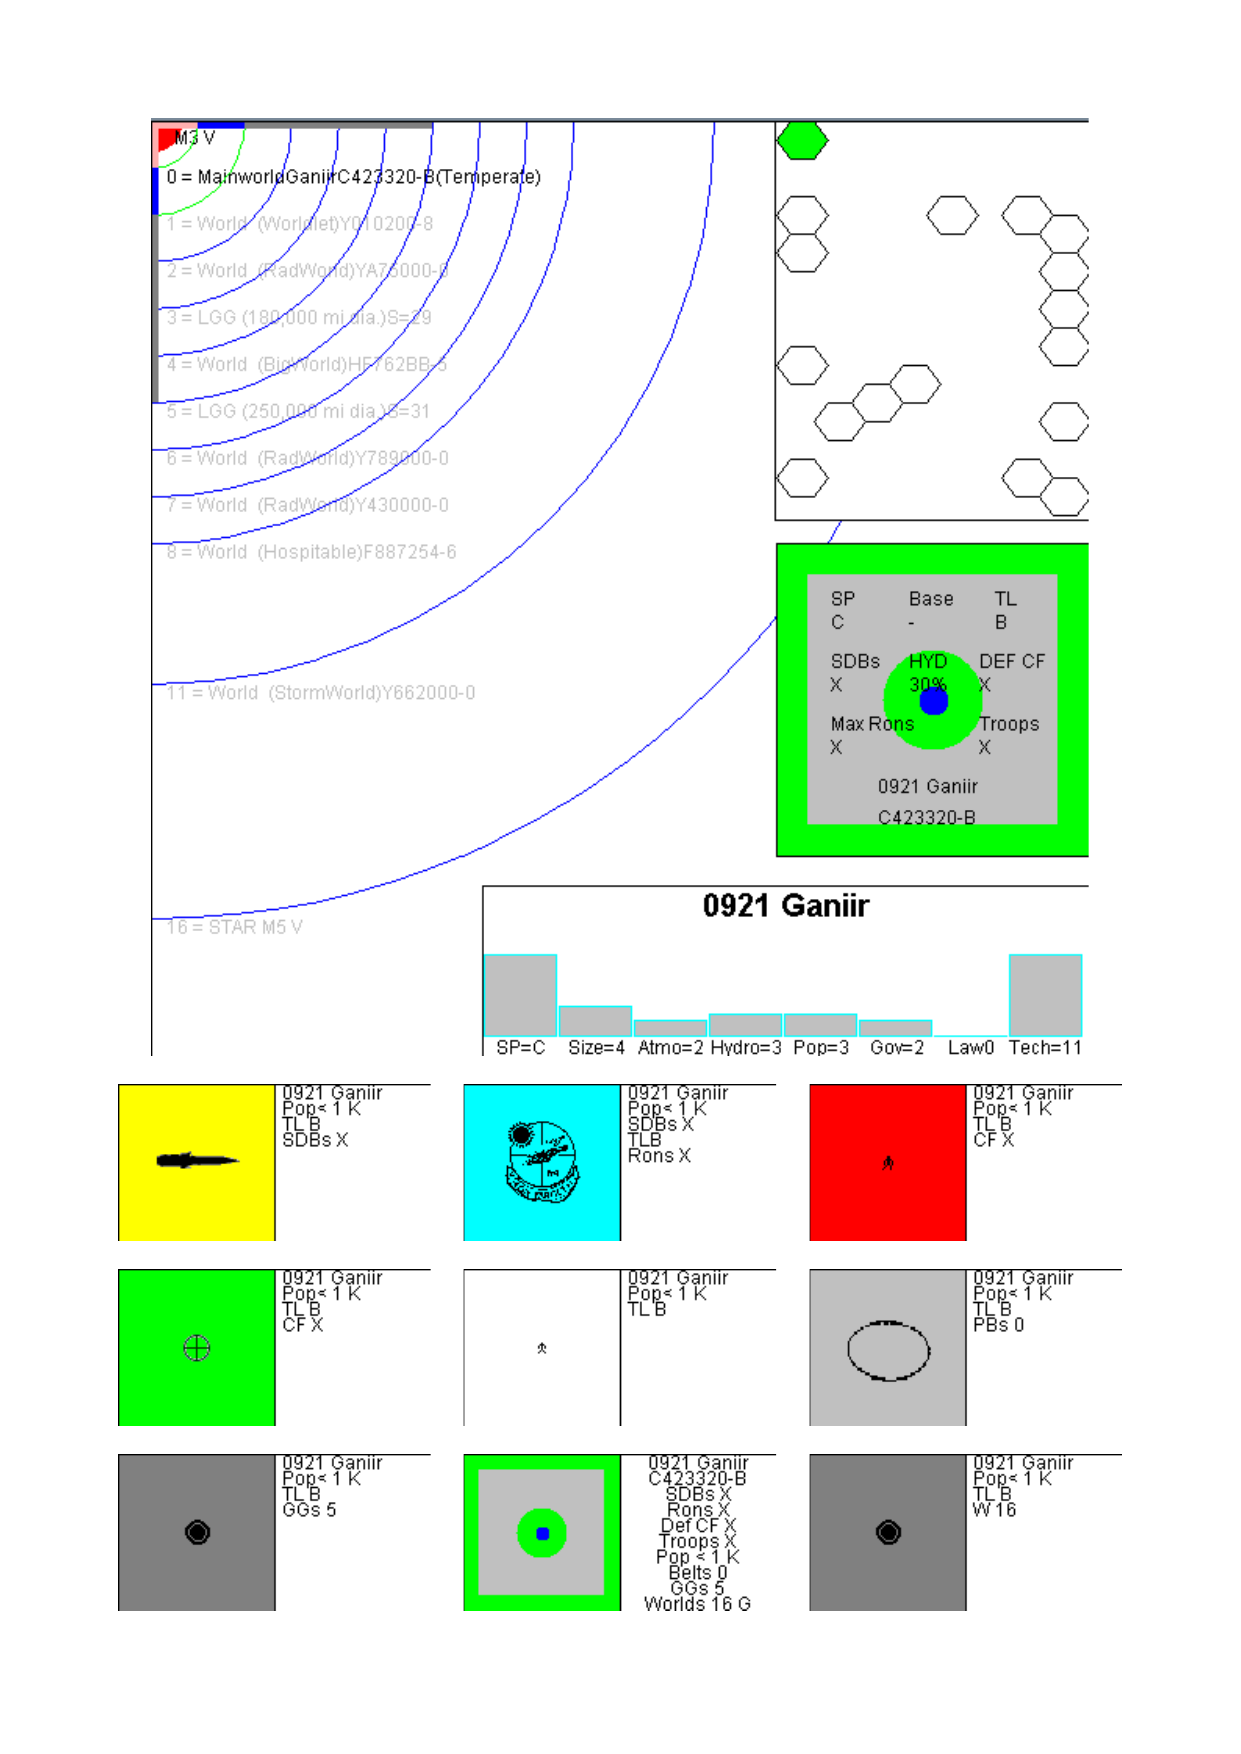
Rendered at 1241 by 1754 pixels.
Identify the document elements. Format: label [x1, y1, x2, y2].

picture [463, 1084, 777, 1241]
picture [809, 1454, 1122, 1611]
picture [118, 1454, 431, 1611]
picture [118, 1269, 431, 1426]
picture [463, 1269, 777, 1426]
picture [809, 1084, 1122, 1241]
picture [151, 118, 1089, 1056]
picture [809, 1269, 1122, 1426]
picture [118, 1084, 431, 1241]
picture [463, 1454, 777, 1611]
